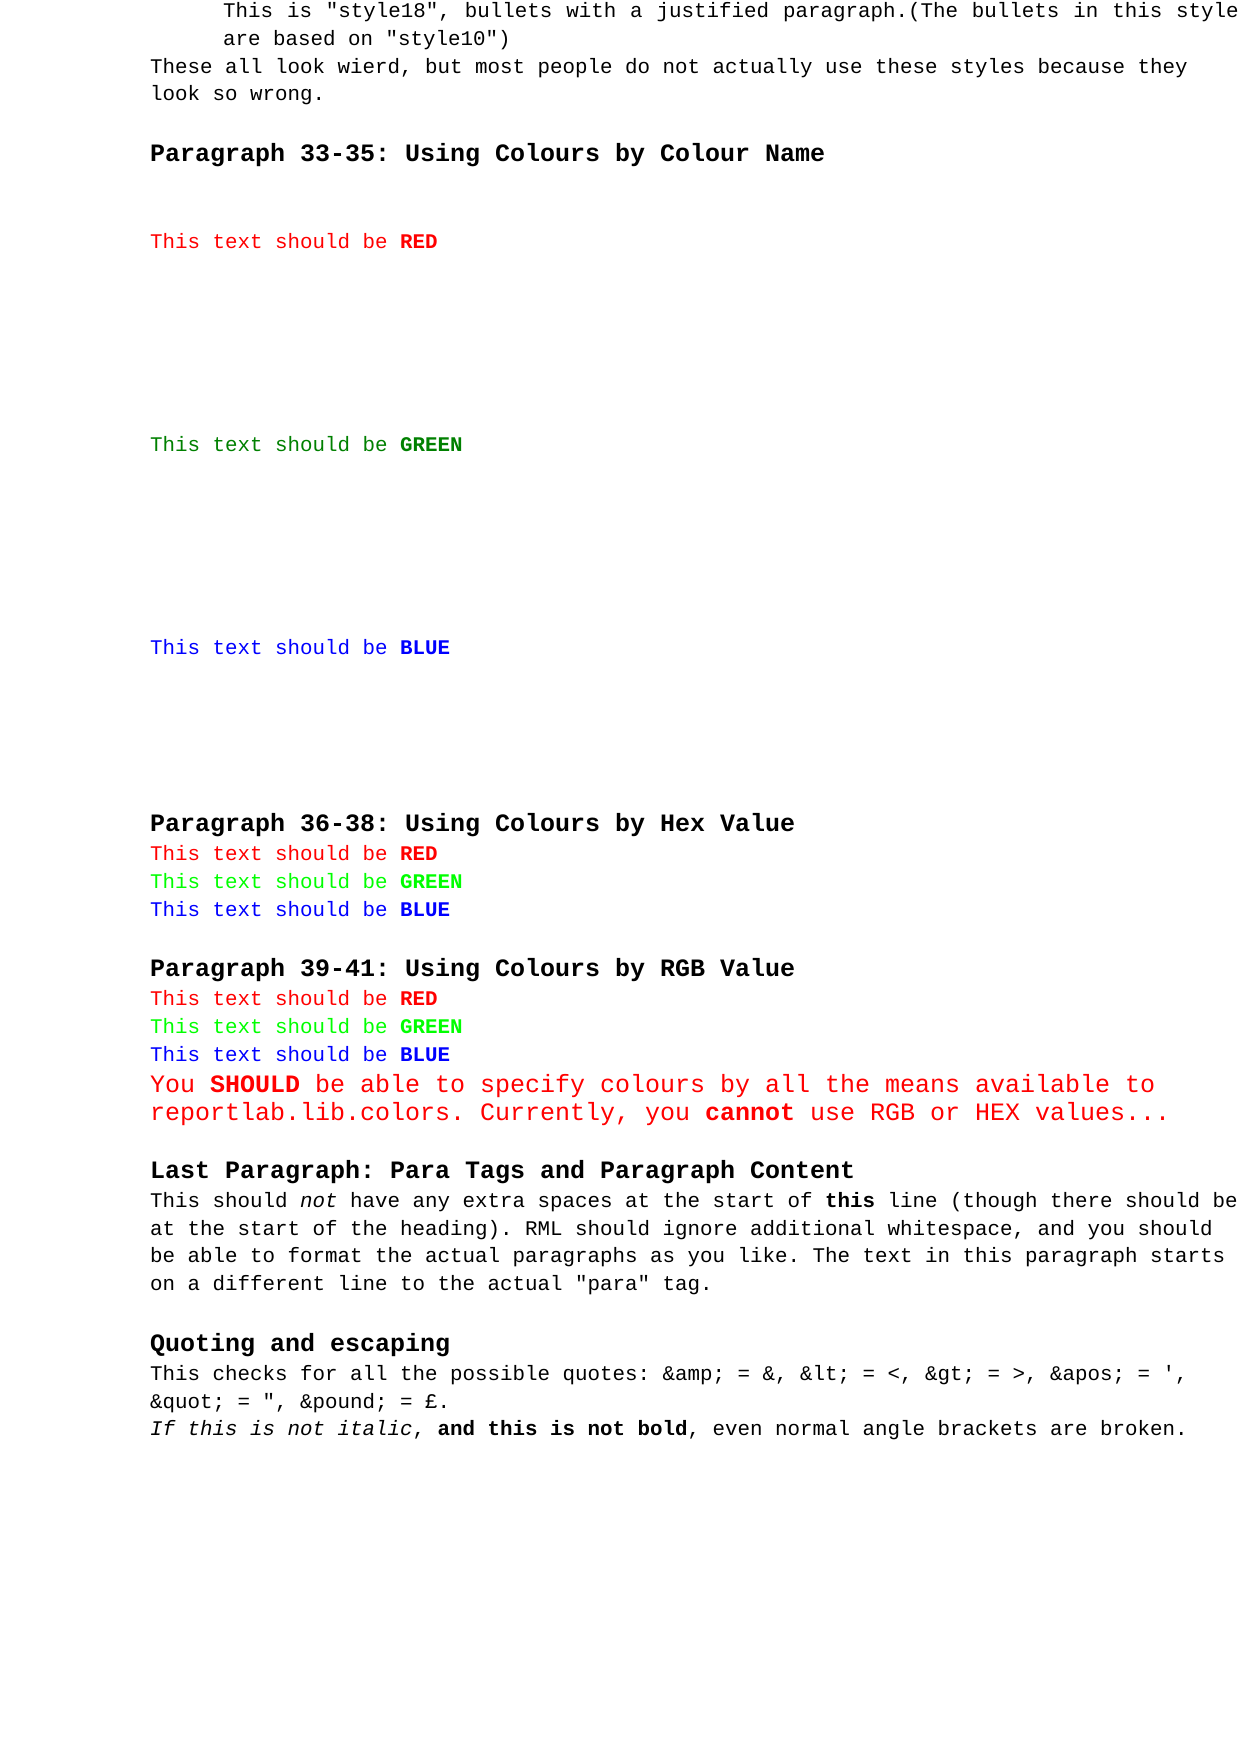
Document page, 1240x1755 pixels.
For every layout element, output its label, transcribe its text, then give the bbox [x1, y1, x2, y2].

text Last Paragraph: Para Tags and Paragraph Content [150, 1157, 1239, 1186]
text These all look wierd, but most people do not actually use these styles because they look so wrong. [150, 56, 1239, 107]
text This text should be BLUE [150, 637, 1239, 661]
text You SHOULD be able to specify colours by all the means available to reportlab.lib.colors. Currently, you cannot use RGB or HEX values... [150, 1072, 1239, 1128]
text This is "style18", bullets with a justified paragraph.(The bullets in this style are based on "style10") [223, 0, 1239, 51]
text This text should be GREEN [150, 871, 1239, 894]
text This text should be BLUE [150, 1044, 1239, 1067]
text Quoting and escaping [150, 1330, 1239, 1359]
text This text should be RED [150, 231, 1239, 255]
text Paragraph 36-38: Using Colours by Hex Value [150, 811, 1239, 839]
text Paragraph 33-35: Using Colours by Colour Name [150, 140, 1239, 169]
text If this is not italic, and this is not bold, even normal angle brackets are broken. [150, 1418, 1239, 1442]
text This text should be BLUE [150, 899, 1239, 922]
text This text should be RED [150, 988, 1239, 1012]
text This text should be GREEN [150, 434, 1239, 458]
text This text should be RED [150, 843, 1239, 867]
text This checks for all the possible quotes: &amp; = &, &lt; = <, &gt; = >, &apos; = ', &quot; = ", &pound; = £. [150, 1363, 1239, 1414]
text Paragraph 39-41: Using Colours by RGB Value [150, 956, 1239, 984]
text This should not have any extra spaces at the start of this line (though there should be at the start of the heading). RML should ignore additional whitespace, and you should be able to format the actual paragraphs as you like. The text in this paragraph starts on a different line to the actual "para" tag. [150, 1190, 1239, 1297]
text This text should be GREEN [150, 1016, 1239, 1039]
